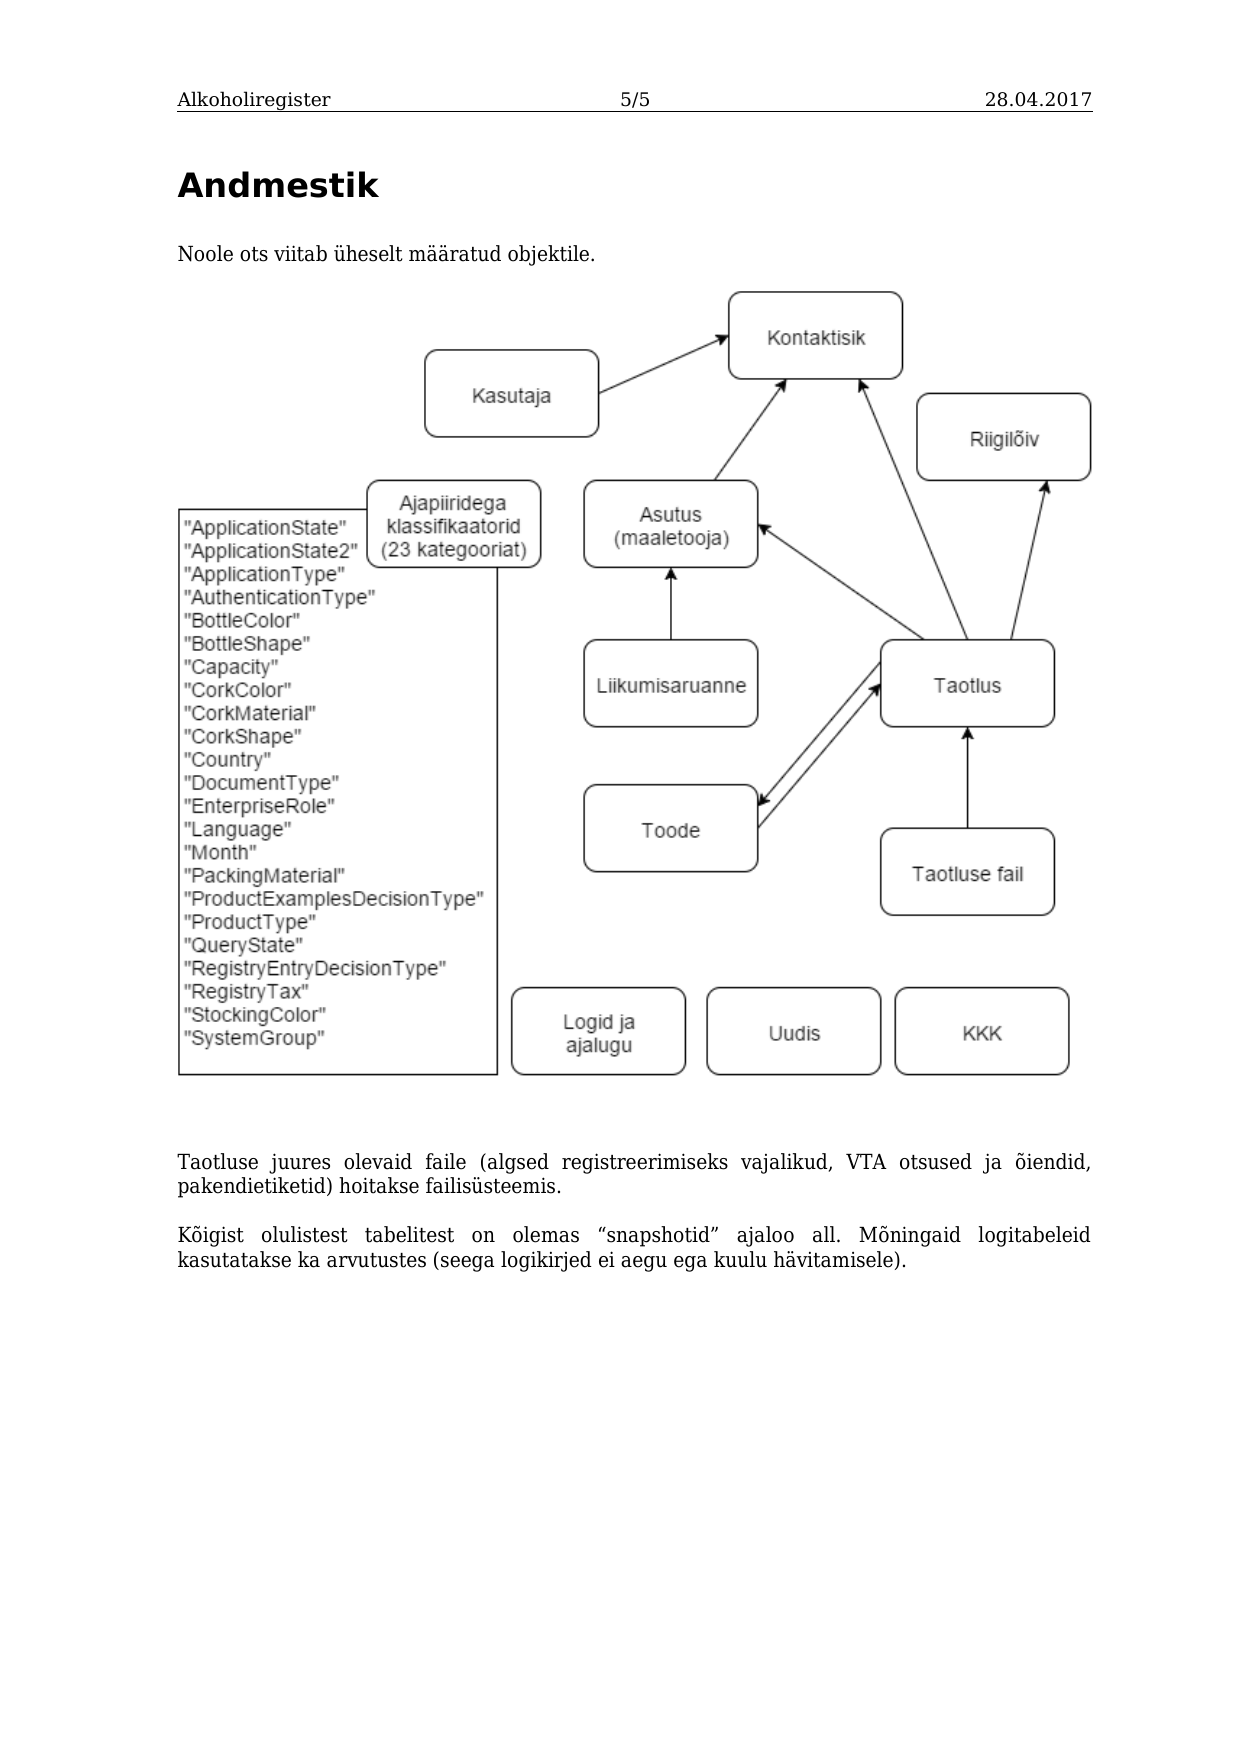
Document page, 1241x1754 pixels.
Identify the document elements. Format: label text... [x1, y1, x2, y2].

picture [177, 291, 1093, 1077]
text Taotluse juures olevaid faile (algsed registreerimiseks vajalikud, VTA otsused ja õiendid, pakendietiketid) hoitakse failisüsteemis. [177, 1149, 1093, 1198]
text Kõigist olulistest tabelitest on olemas “snapshotid” ajaloo all. Mõningaid logitabeleid kasutatakse ka arvutustes (seega logikirjed ei aegu ega kuulu hävitamisele). [177, 1223, 1093, 1272]
text Noole ots viitab üheselt määratud objektile. [177, 242, 1093, 266]
subtitle Andmestik [177, 166, 1093, 205]
